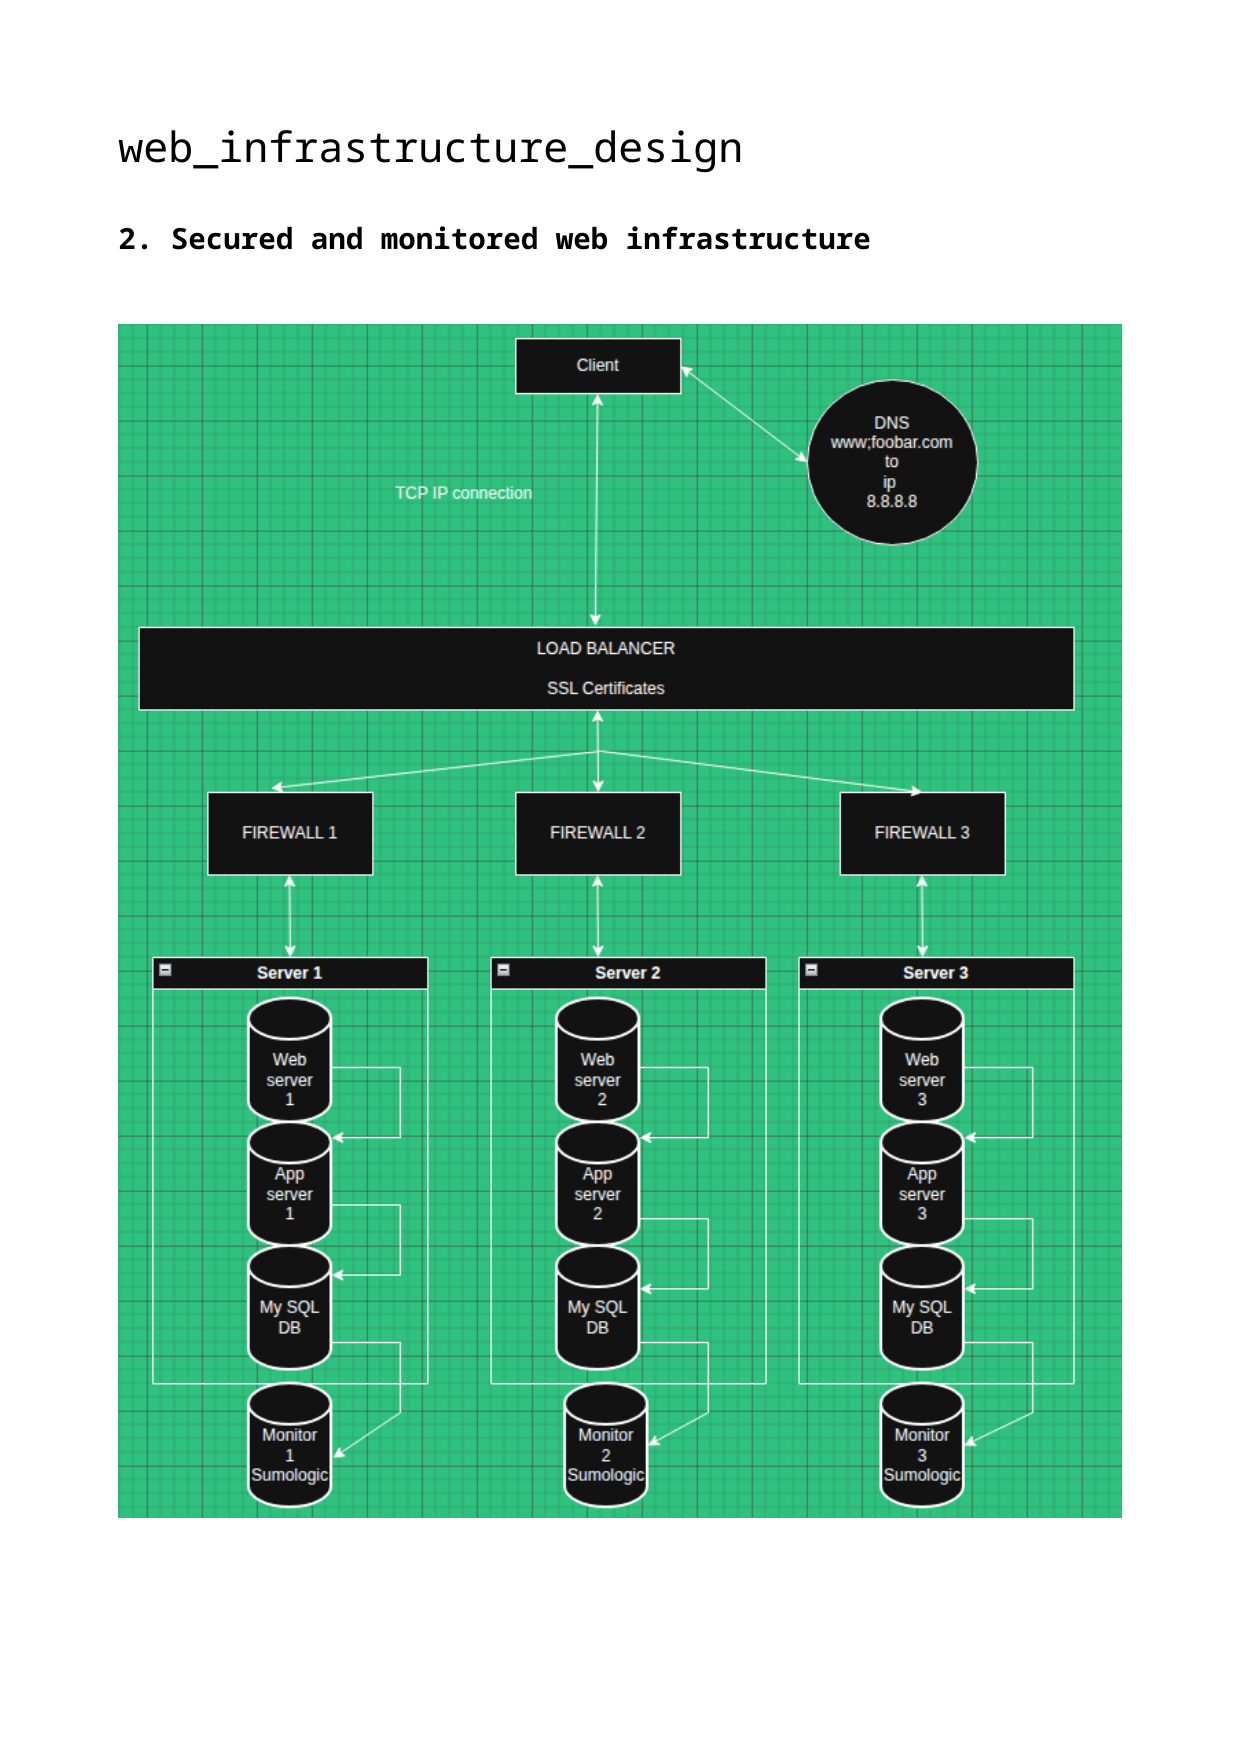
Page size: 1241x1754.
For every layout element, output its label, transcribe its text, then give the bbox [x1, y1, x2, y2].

picture [118, 324, 1123, 1518]
text web_infrastructure_design [118, 118, 1122, 175]
subtitle 2. Secured and monitored web infrastructure [118, 218, 1122, 258]
